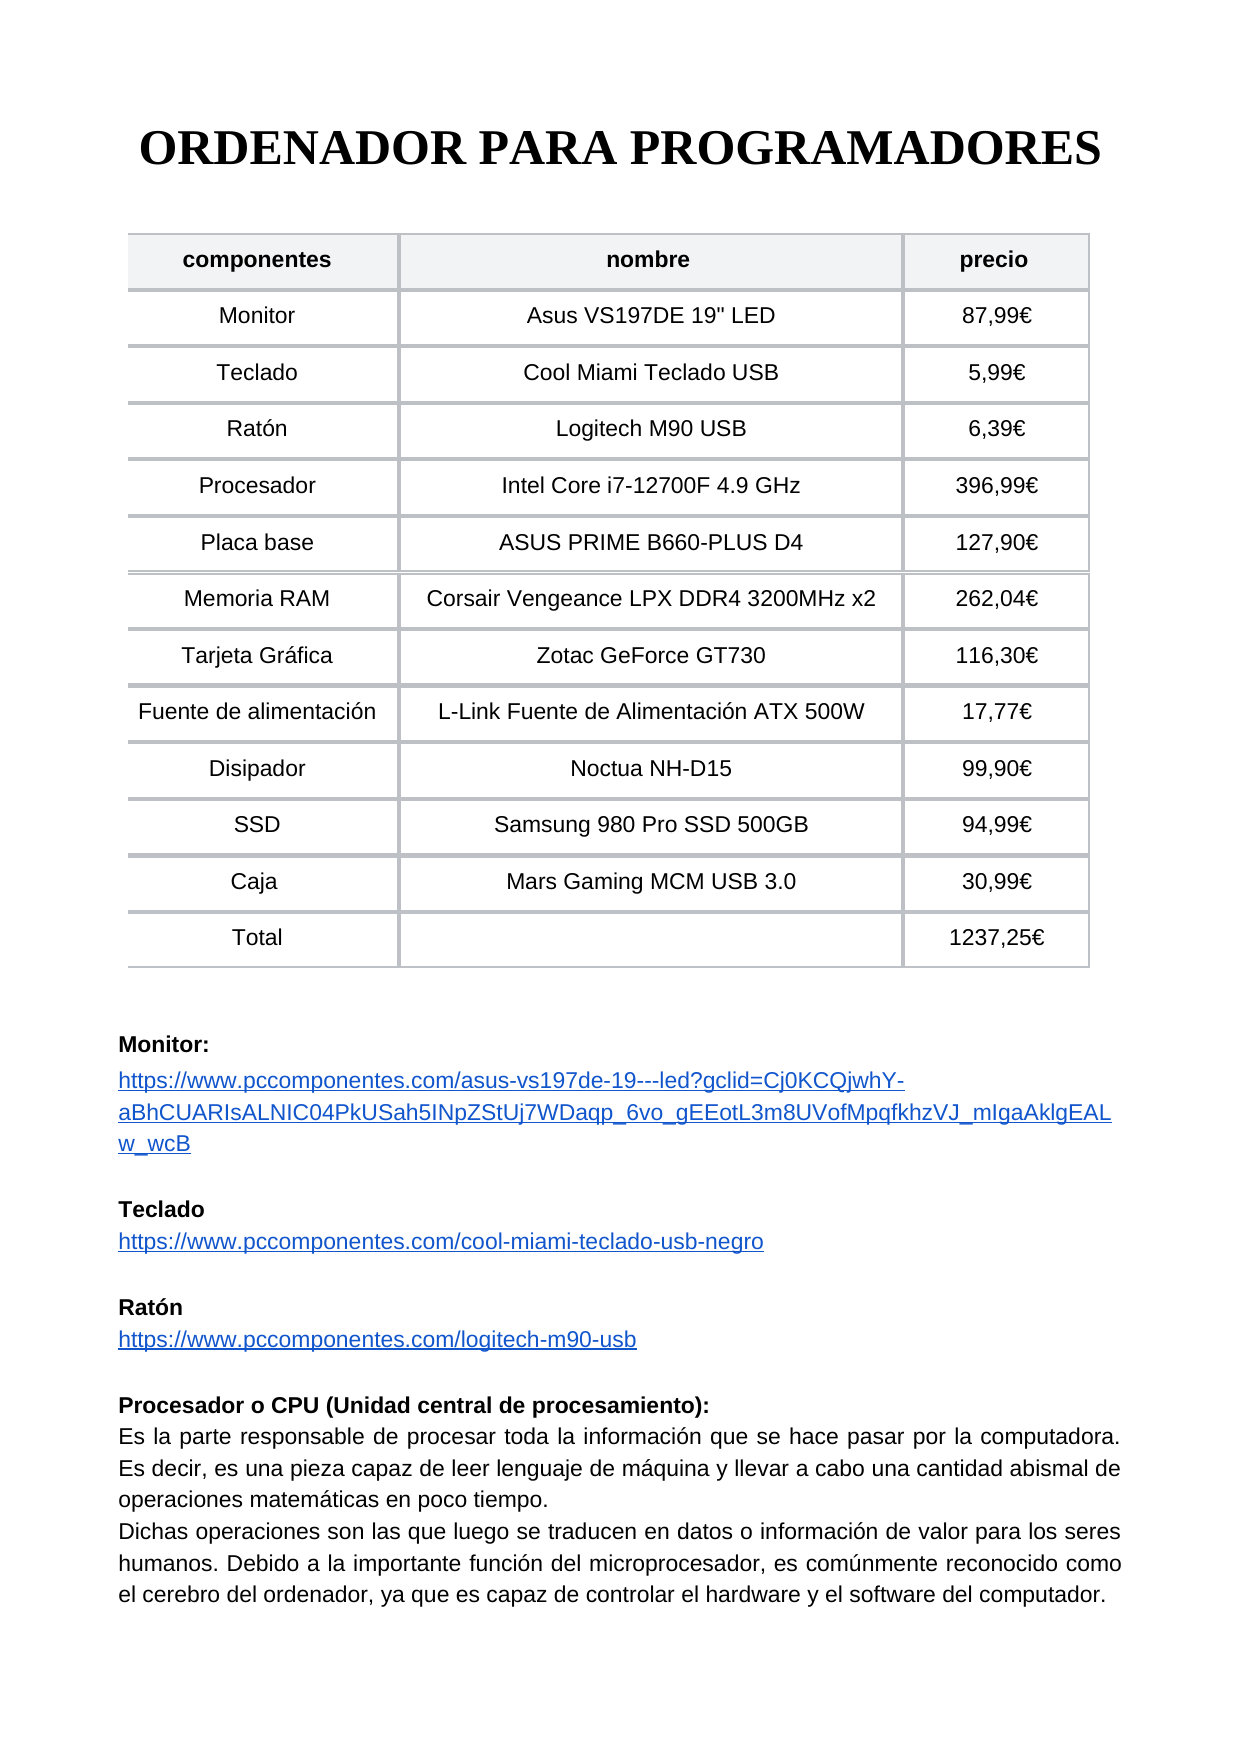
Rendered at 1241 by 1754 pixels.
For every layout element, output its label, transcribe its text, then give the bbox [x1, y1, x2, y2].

table_cell Zotac GeForce GT730 [401, 631, 901, 683]
text https://www.pccomponentes.com/cool-miami-teclado-usb-negro [118, 1228, 1122, 1254]
text ORDENADOR PARA PROGRAMADORES [118, 118, 1122, 176]
table_header nombre [401, 235, 901, 288]
text https://www.pccomponentes.com/logitech-m90-usb [118, 1326, 1122, 1352]
text Es la parte responsable de procesar toda la información que se hace pasar por la computadora. Es decir, es una pieza capaz de leer lenguaje de máquina y llevar a cabo una cantidad abismal de operaciones matemáticas en poco tiempo. [118, 1423, 1122, 1513]
table_cell 94,99€ [905, 801, 1088, 853]
table_cell ASUS PRIME B660-PLUS D4 [401, 518, 901, 570]
table_cell Asus VS197DE 19" LED [401, 292, 901, 344]
table_cell 1237,25€ [905, 914, 1088, 966]
table_cell 127,90€ [905, 518, 1088, 570]
text Ratón [118, 1294, 1122, 1320]
table_cell 6,39€ [905, 405, 1088, 457]
table_cell Tarjeta Gráfica [128, 631, 397, 683]
table_cell Teclado [128, 348, 397, 401]
table_cell Noctua NH-D15 [401, 744, 901, 797]
table_cell Samsung 980 Pro SSD 500GB [401, 801, 901, 853]
table_cell Placa base [128, 518, 397, 570]
table_cell [401, 914, 901, 966]
table_cell L-Link Fuente de Alimentación ATX 500W [401, 688, 901, 740]
table_cell Corsair Vengeance LPX DDR4 3200MHz x2 [401, 575, 901, 627]
table_cell 17,77€ [905, 688, 1088, 740]
table_cell 30,99€ [905, 858, 1088, 910]
table_cell 5,99€ [905, 348, 1088, 401]
table_cell 262,04€ [905, 575, 1088, 627]
table_cell Logitech M90 USB [401, 405, 901, 457]
table_header componentes [128, 235, 397, 288]
table_header precio [905, 235, 1088, 288]
table_cell 99,90€ [905, 744, 1088, 797]
text Monitor: [118, 1031, 1122, 1057]
table_cell Procesador [128, 461, 397, 514]
text Procesador o CPU (Unidad central de procesamiento): [118, 1392, 1122, 1418]
text Teclado [118, 1196, 1122, 1223]
table_cell Fuente de alimentación [128, 688, 397, 740]
table_cell Monitor [128, 292, 397, 344]
table_cell Caja [128, 858, 397, 910]
table_cell Total [128, 914, 397, 966]
table_cell Disipador [128, 744, 397, 797]
text Dichas operaciones son las que luego se traducen en datos o información de valor para los seres humanos. Debido a la importante función del microprocesador, es comúnmente reconocido como el cerebro del ordenador, ya que es capaz de controlar el hardware y el software del computador. [118, 1518, 1122, 1607]
table_cell 396,99€ [905, 461, 1088, 514]
table_cell Memoria RAM [128, 575, 397, 627]
table_cell Cool Miami Teclado USB [401, 348, 901, 401]
table_cell SSD [128, 801, 397, 853]
table_cell 87,99€ [905, 292, 1088, 344]
table_cell Ratón [128, 405, 397, 457]
table_cell Mars Gaming MCM USB 3.0 [401, 858, 901, 910]
table_cell Intel Core i7-12700F 4.9 GHz [401, 461, 901, 514]
table_cell 116,30€ [905, 631, 1088, 683]
text https://www.pccomponentes.com/asus-vs197de-19---led?gclid=Cj0KCQjwhY-aBhCUARIsALNIC04PkUSah5INpZStUj7WDaqp_6vo_gEEotL3m8UVofMpqfkhzVJ_mIgaAklgEALw_wcB [118, 1067, 1122, 1157]
